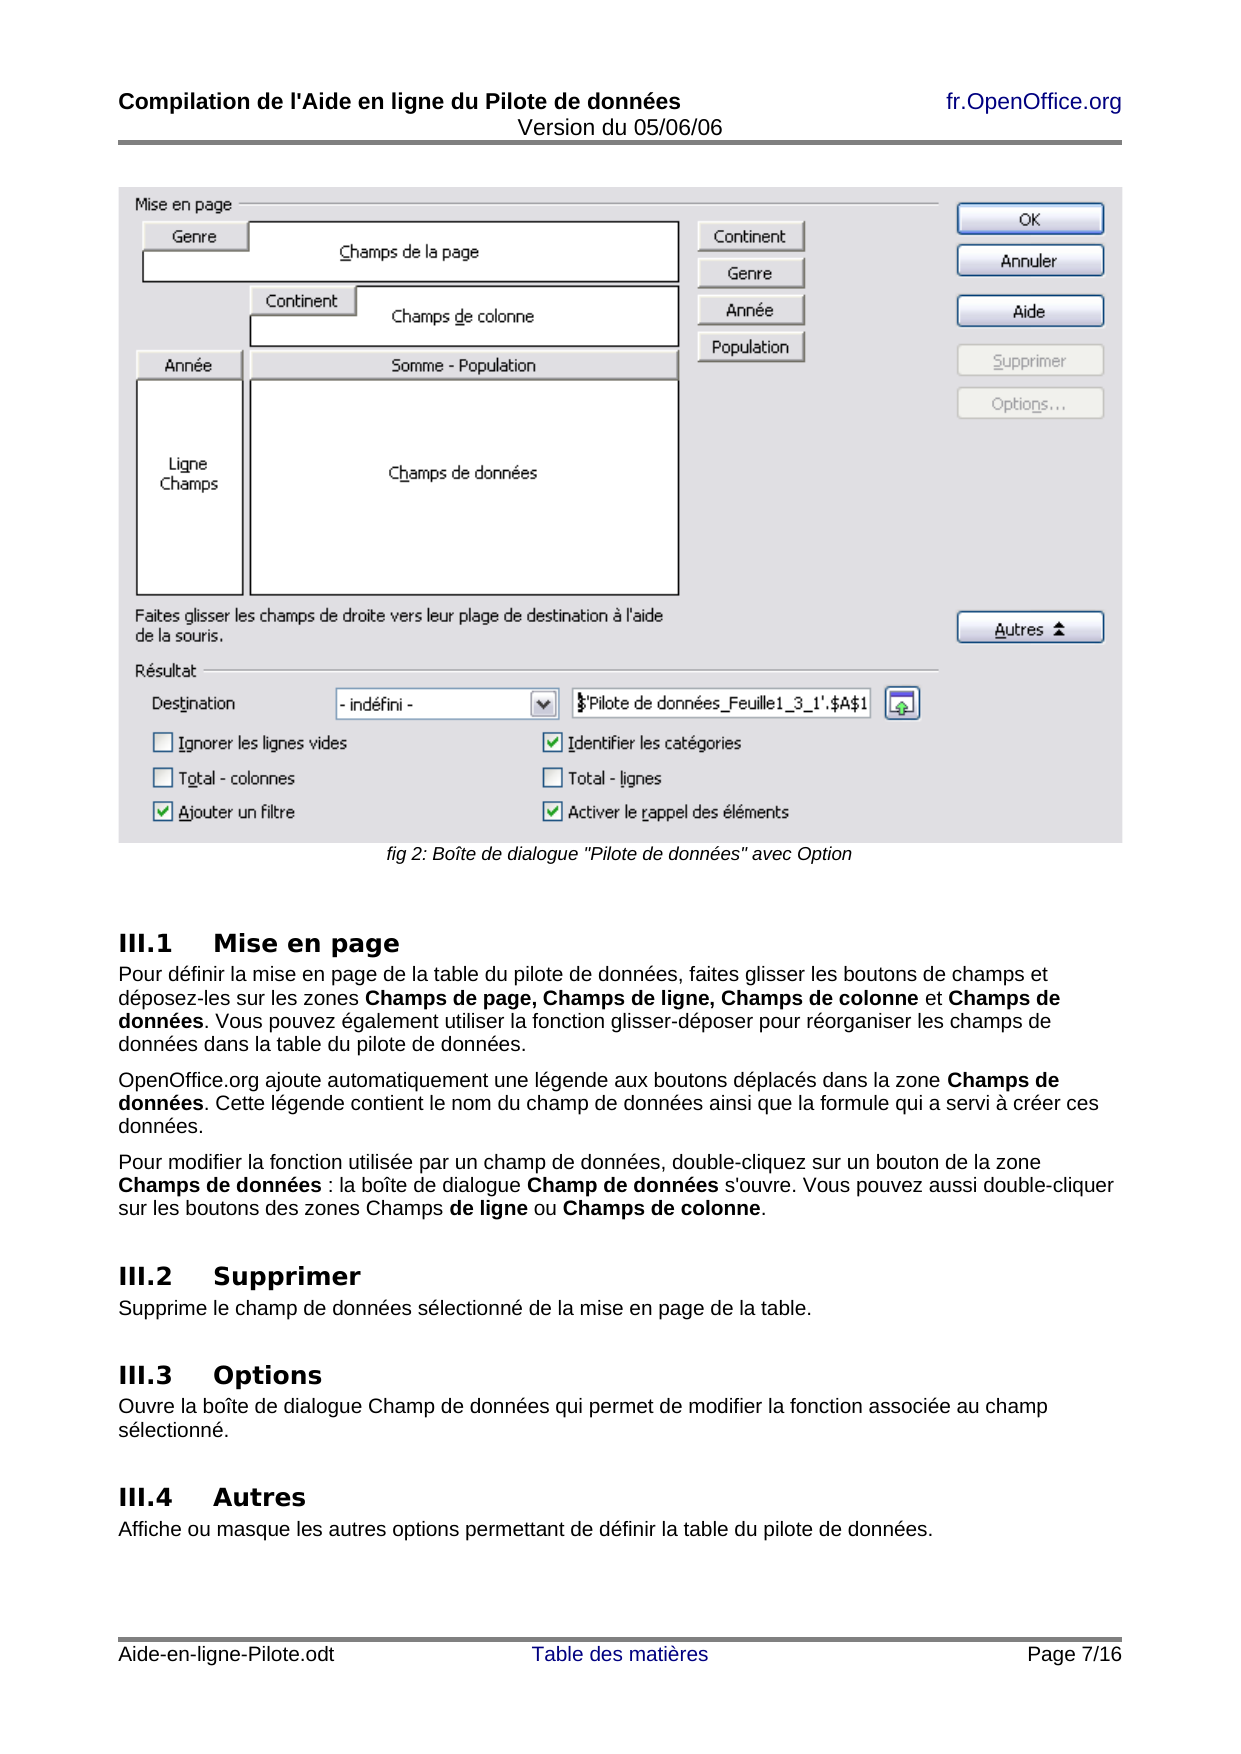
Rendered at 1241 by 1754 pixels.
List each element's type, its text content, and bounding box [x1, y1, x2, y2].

text Pour définir la mise en page de la table du pilote de données, faites glisser les boutons de champs et déposez-les sur les zones Champs de page, Champs de ligne, Champs de colonne et Champs de données. Vous pouvez également utiliser la fonction glisser-déposer pour réorganiser les champs de données dans la table du pilote de données. [118, 963, 1122, 1056]
subtitle Options [118, 1361, 1122, 1390]
text OpenOffice.org ajoute automatiquement une légende aux boutons déplacés dans la zone Champs de données. Cette légende contient le nom du champ de données ainsi que la formule qui a servi à créer ces données. [118, 1068, 1122, 1138]
text Supprime le champ de données sélectionné de la mise en page de la table. [118, 1296, 1122, 1319]
subtitle Autres [118, 1483, 1122, 1513]
picture [118, 187, 1123, 843]
text Affiche ou masque les autres options permettant de définir la table du pilote de données. [118, 1517, 1122, 1541]
text Ouvre la boîte de dialogue Champ de données qui permet de modifier la fonction associée au champ sélectionné. [118, 1395, 1122, 1442]
text Pour modifier la fonction utilisée par un champ de données, double-cliquez sur un bouton de la zone Champs de données : la boîte de dialogue Champ de données s'ouvre. Vous pouvez aussi double-cliquer sur les boutons des zones Champs de ligne ou Champs de colonne. [118, 1151, 1122, 1220]
subtitle Mise en page [118, 929, 1122, 958]
text fig 2: Boîte de dialogue "Pilote de données" avec Option [118, 843, 1122, 864]
subtitle Supprimer [118, 1262, 1122, 1291]
